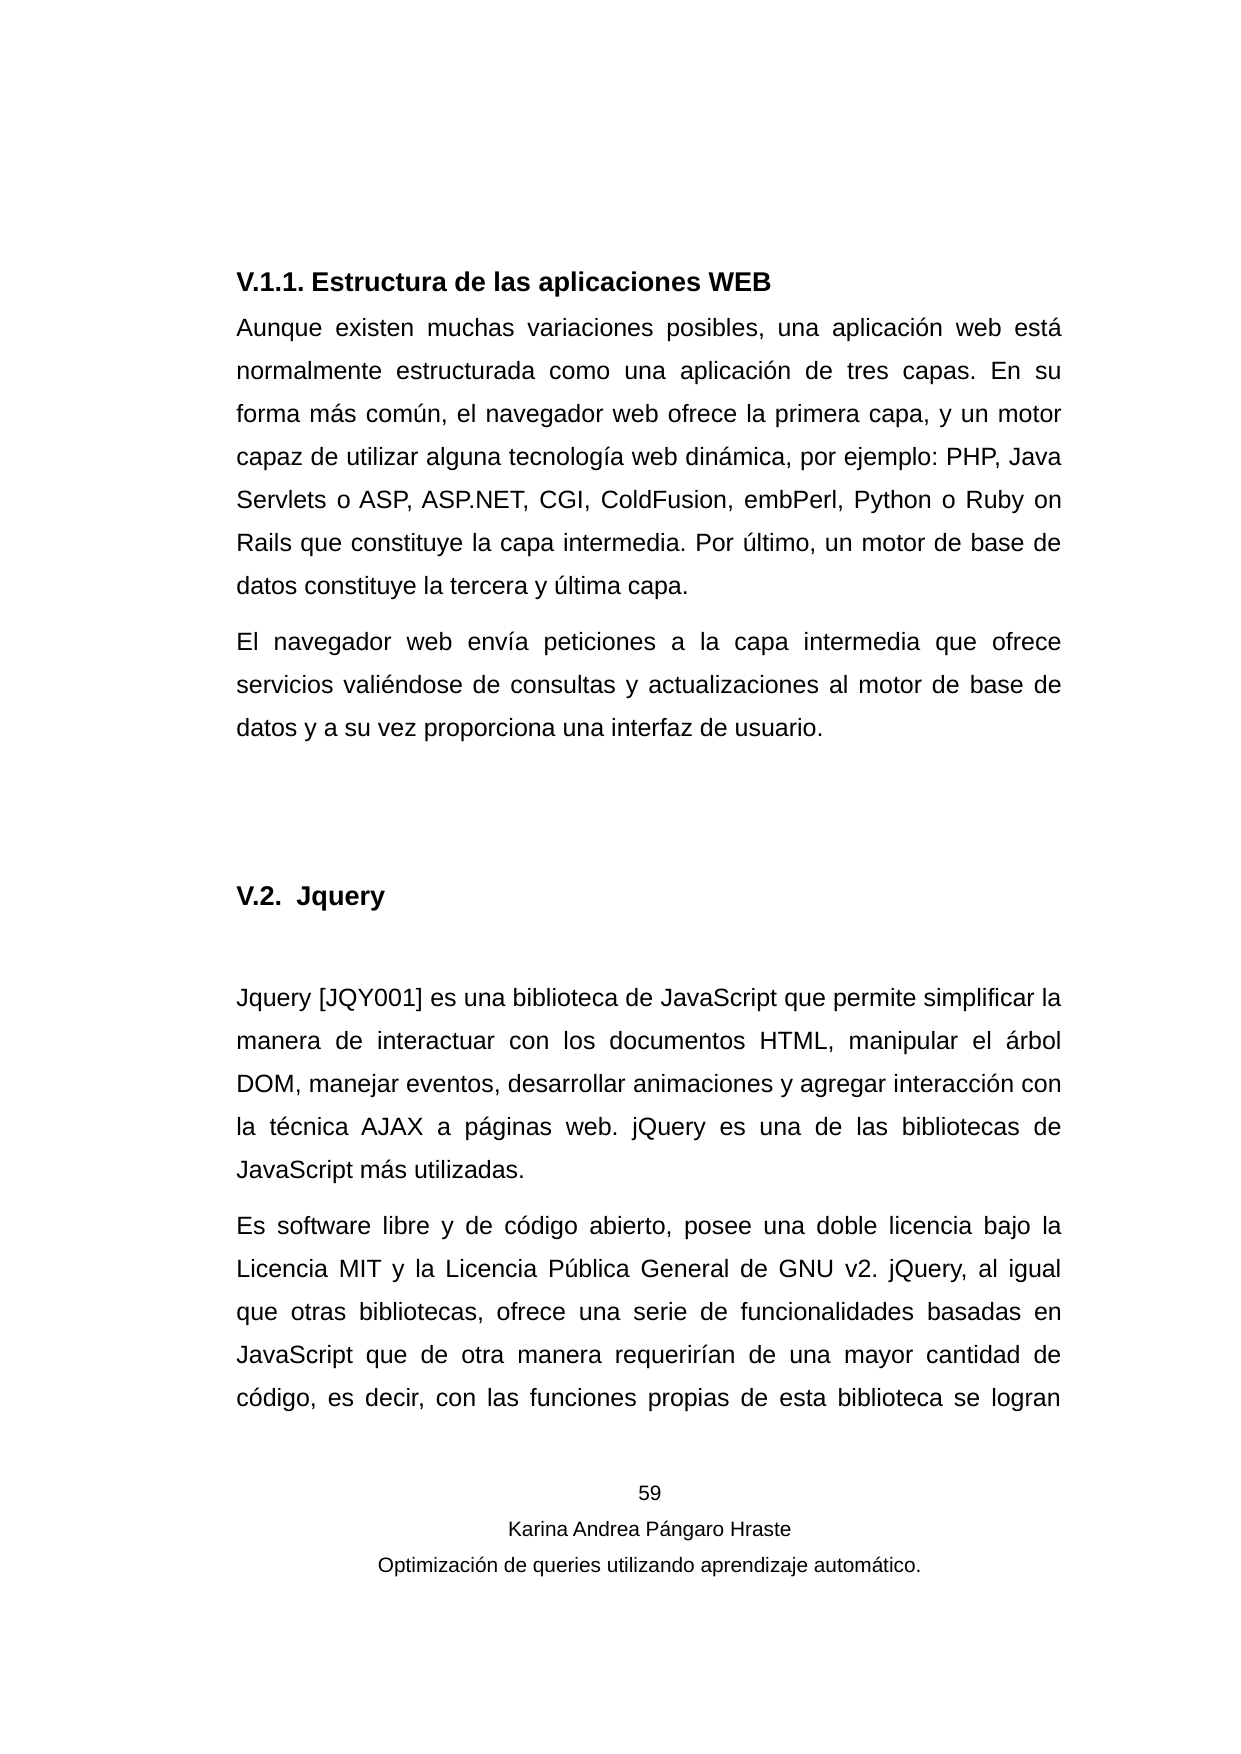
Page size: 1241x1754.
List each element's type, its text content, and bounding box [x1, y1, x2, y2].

subtitle Jquery [236, 880, 1063, 911]
subtitle Estructura de las aplicaciones WEB [236, 266, 1063, 297]
text Jquery [JQY001] es una biblioteca de JavaScript que permite simplificar la manera de interactuar con los documentos HTML, manipular el árbol DOM, manejar eventos, desarrollar animaciones y agregar interacción con la técnica AJAX a páginas web. jQuery es una de las bibliotecas de JavaScript más utilizadas. [236, 983, 1063, 1184]
text El navegador web envía peticiones a la capa intermedia que ofrece servicios valiéndose de consultas y actualizaciones al motor de base de datos y a su vez proporciona una interfaz de usuario. [236, 627, 1063, 742]
text Es software libre y de código abierto, posee una doble licencia bajo la Licencia MIT y la Licencia Pública General de GNU v2. jQuery, al igual que otras bibliotecas, ofrece una serie de funcionalidades basadas en JavaScript que de otra manera requerirían de una mayor cantidad de código, es decir, con las funciones propias de esta biblioteca se logran [236, 1211, 1063, 1412]
text Aunque existen muchas variaciones posibles, una aplicación web está normalmente estructurada como una aplicación de tres capas. En su forma más común, el navegador web ofrece la primera capa, y un motor capaz de utilizar alguna tecnología web dinámica, por ejemplo: PHP, Java Servlets o ASP, ASP.NET, CGI, ColdFusion, embPerl, Python o Ruby on Rails que constituye la capa intermedia. Por último, un motor de base de datos constituye la tercera y última capa. [236, 313, 1063, 600]
